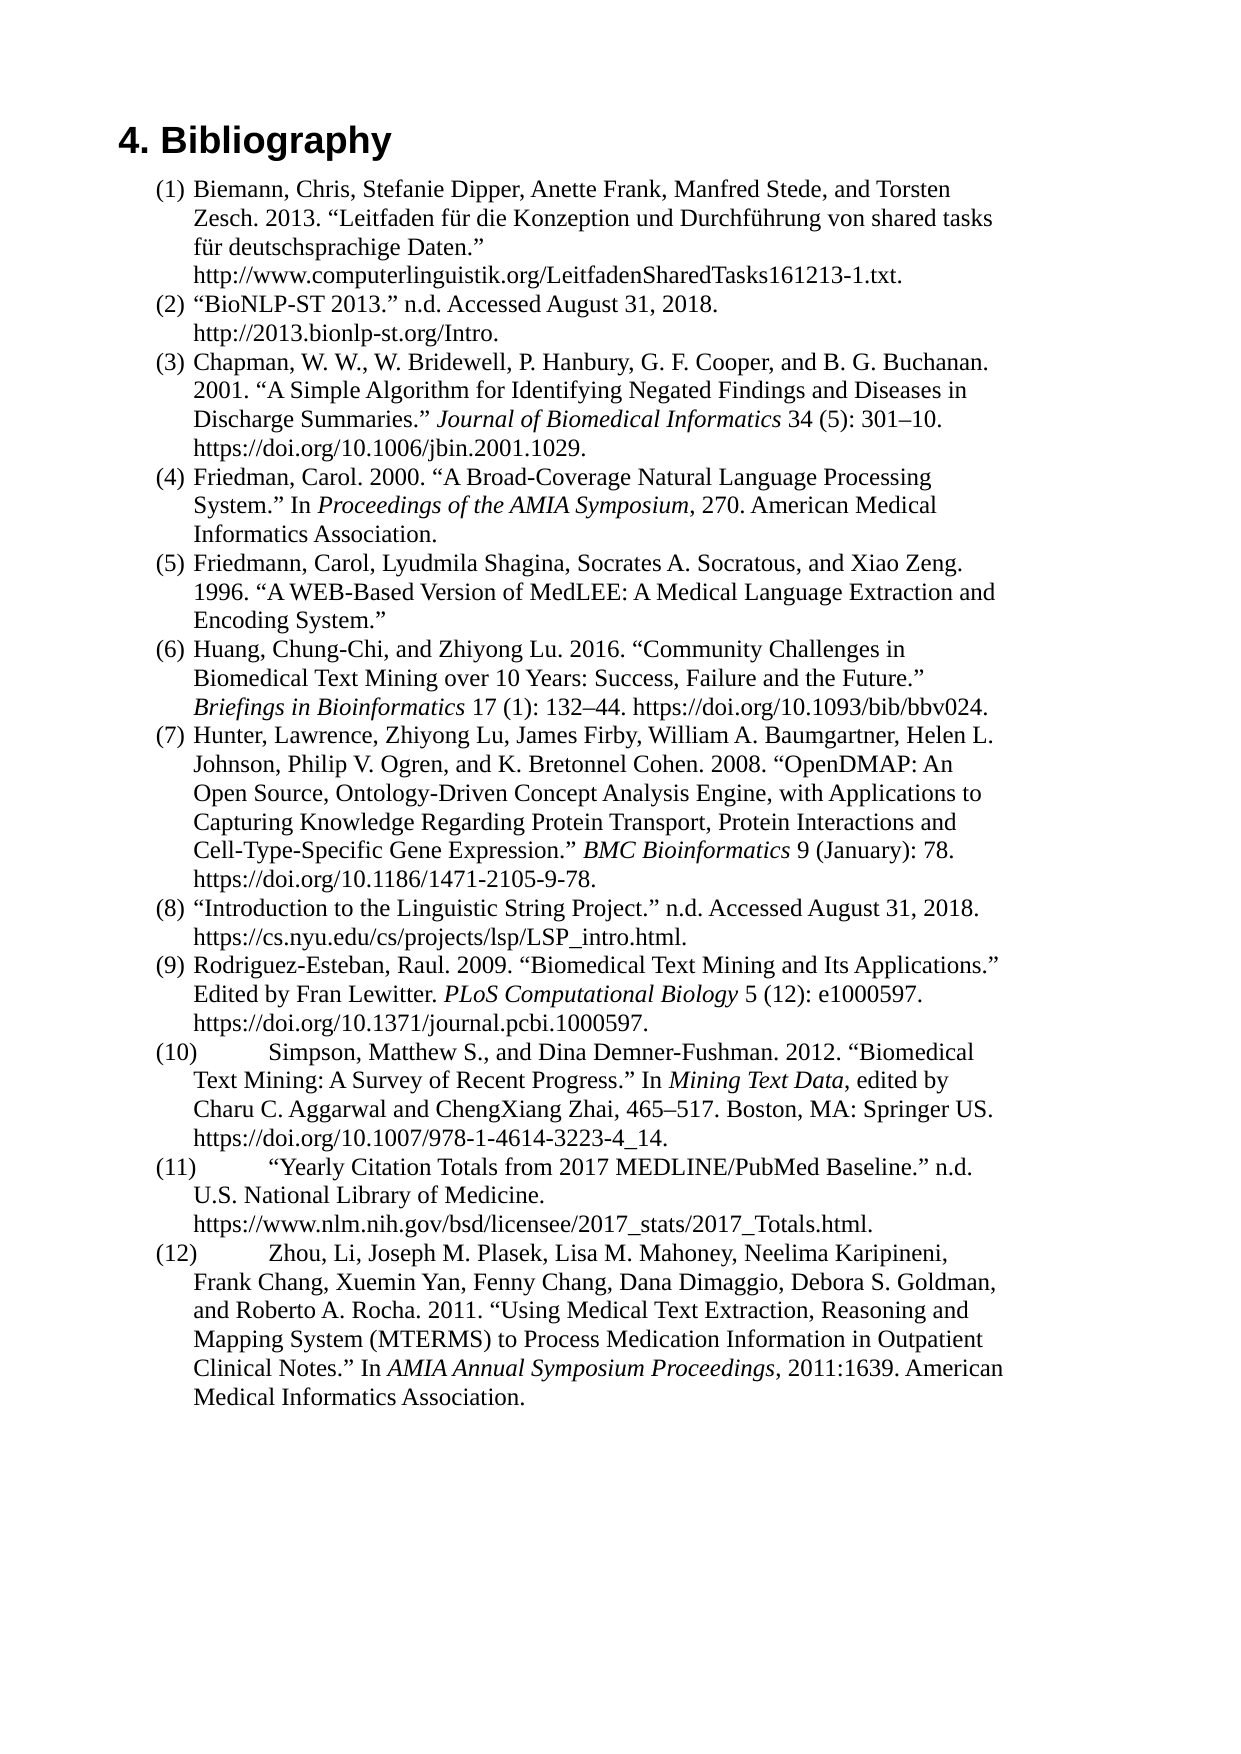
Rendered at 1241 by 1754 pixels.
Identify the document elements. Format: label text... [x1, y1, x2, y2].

list Chapman, W. W., W. Bridewell, P. Hanbury, G. F. Cooper, and B. G. Buchanan. 2001. “A Simple Algorithm for Identifying Negated Findings and Diseases in Discharge Summaries.” Journal of Biomedical Informatics 34 (5): 301–10. https://doi.org/10.1006/jbin.2001.1029. [156, 347, 1004, 462]
list Rodriguez-Esteban, Raul. 2009. “Biomedical Text Mining and Its Applications.” Edited by Fran Lewitter. PLoS Computational Biology 5 (12): e1000597. https://doi.org/10.1371/journal.pcbi.1000597. [156, 951, 1004, 1037]
list Friedman, Carol. 2000. “A Broad-Coverage Natural Language Processing System.” In Proceedings of the AMIA Symposium, 270. American Medical Informatics Association. [156, 462, 1004, 548]
list “Yearly Citation Totals from 2017 MEDLINE/PubMed Baseline.” n.d. U.S. National Library of Medicine. https://www.nlm.nih.gov/bsd/licensee/2017_stats/2017_Totals.html. [156, 1152, 1004, 1238]
list Friedmann, Carol, Lyudmila Shagina, Socrates A. Socratous, and Xiao Zeng. 1996. “A WEB-Based Version of MedLEE: A Medical Language Extraction and Encoding System.” [156, 548, 1004, 634]
list Zhou, Li, Joseph M. Plasek, Lisa M. Mahoney, Neelima Karipineni, Frank Chang, Xuemin Yan, Fenny Chang, Dana Dimaggio, Debora S. Goldman, and Roberto A. Rocha. 2011. “Using Medical Text Extraction, Reasoning and Mapping System (MTERMS) to Process Medication Information in Outpatient Clinical Notes.” In AMIA Annual Symposium Proceedings, 2011:1639. American Medical Informatics Association. [156, 1238, 1004, 1411]
list Biemann, Chris, Stefanie Dipper, Anette Frank, Manfred Stede, and Torsten Zesch. 2013. “Leitfaden für die Konzeption und Durchführung von shared tasks für deutschsprachige Daten.” http://www.computerlinguistik.org/LeitfadenSharedTasks161213-1.txt. [156, 174, 1004, 289]
list “BioNLP-ST 2013.” n.d. Accessed August 31, 2018. http://2013.bionlp-st.org/Intro. [156, 289, 1004, 347]
list Simpson, Matthew S., and Dina Demner-Fushman. 2012. “Biomedical Text Mining: A Survey of Recent Progress.” In Mining Text Data, edited by Charu C. Aggarwal and ChengXiang Zhai, 465–517. Boston, MA: Springer US. https://doi.org/10.1007/978-1-4614-3223-4_14. [156, 1037, 1004, 1152]
list “Introduction to the Linguistic String Project.” n.d. Accessed August 31, 2018. https://cs.nyu.edu/cs/projects/lsp/LSP_intro.html. [156, 893, 1004, 951]
subtitle 4. Bibliography [118, 118, 1004, 162]
list Hunter, Lawrence, Zhiyong Lu, James Firby, William A. Baumgartner, Helen L. Johnson, Philip V. Ogren, and K. Bretonnel Cohen. 2008. “OpenDMAP: An Open Source, Ontology-Driven Concept Analysis Engine, with Applications to Capturing Knowledge Regarding Protein Transport, Protein Interactions and Cell-Type-Specific Gene Expression.” BMC Bioinformatics 9 (January): 78. https://doi.org/10.1186/1471-2105-9-78. [156, 721, 1004, 893]
list Huang, Chung-Chi, and Zhiyong Lu. 2016. “Community Challenges in Biomedical Text Mining over 10 Years: Success, Failure and the Future.” Briefings in Bioinformatics 17 (1): 132–44. https://doi.org/10.1093/bib/bbv024. [156, 634, 1004, 721]
